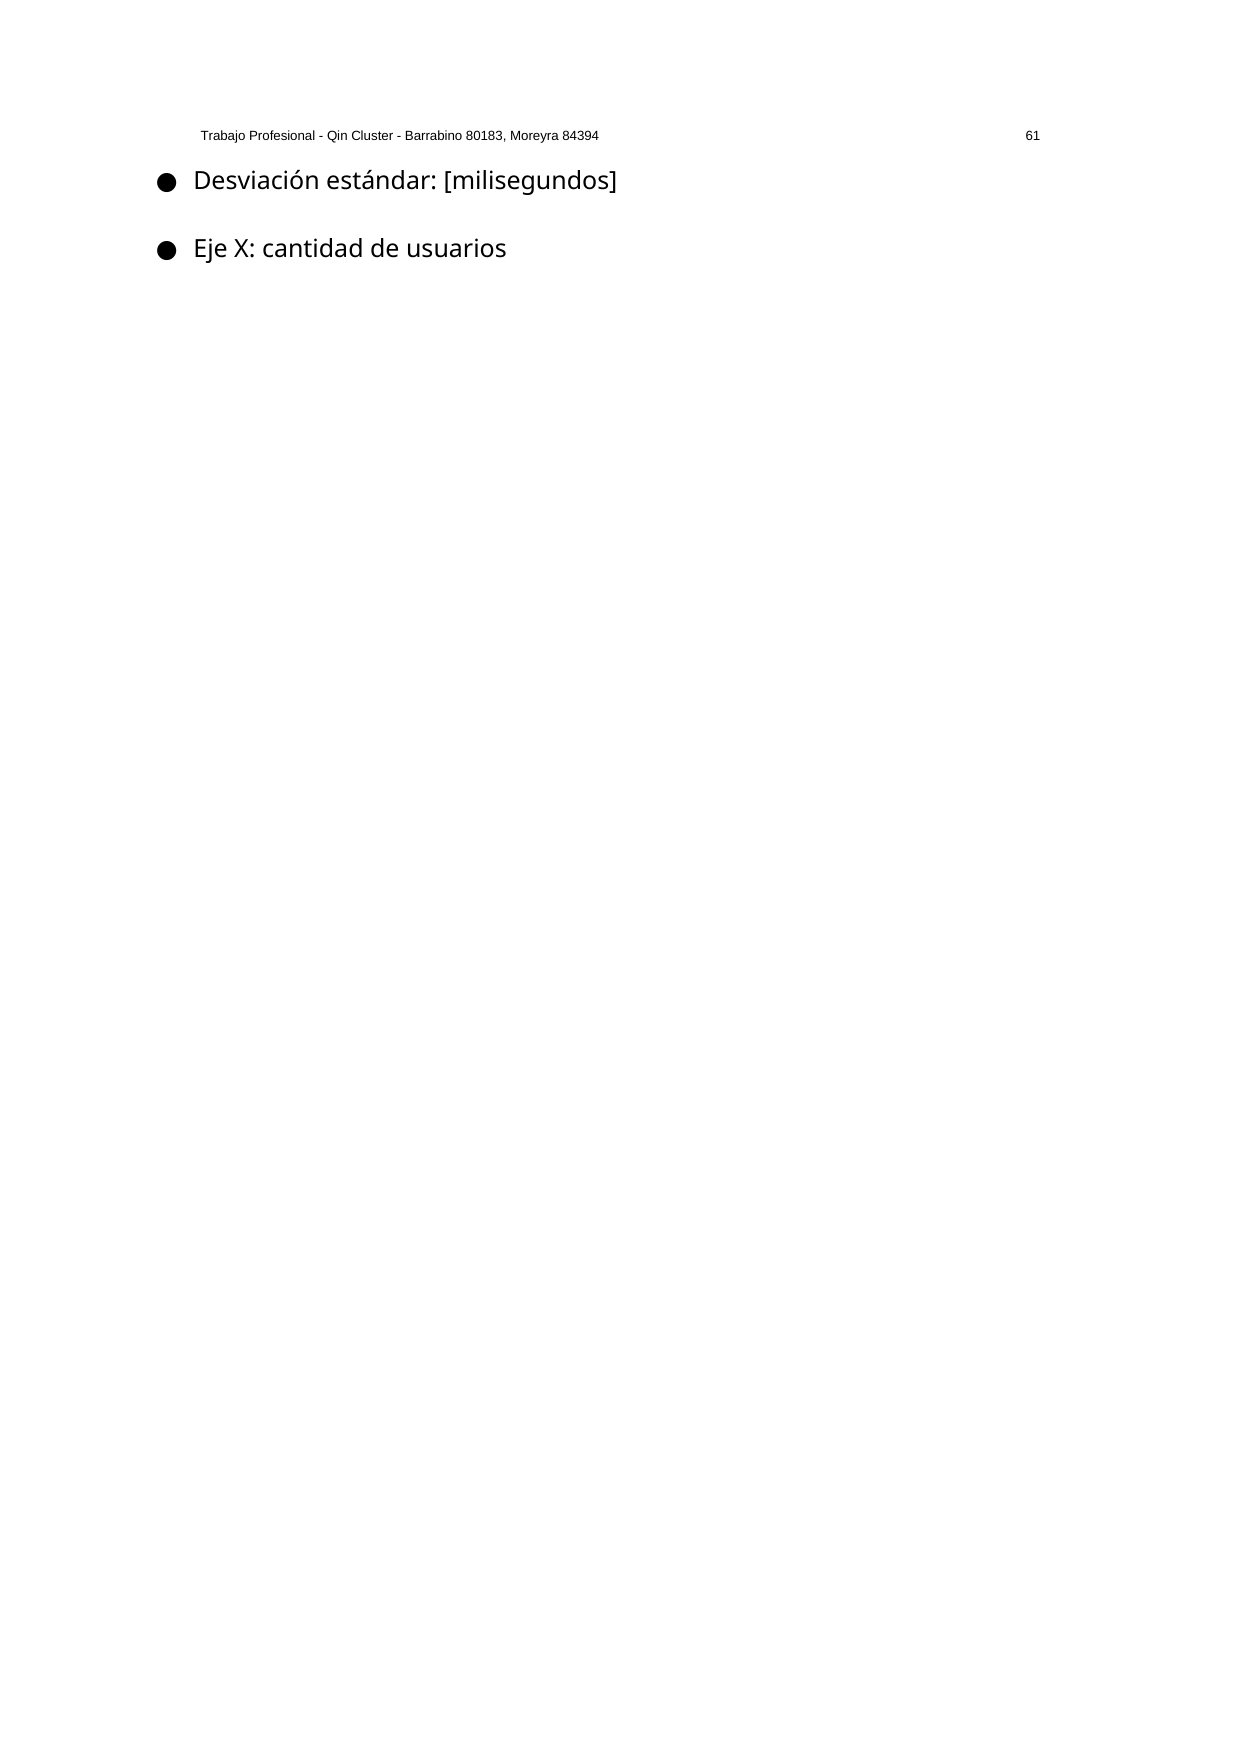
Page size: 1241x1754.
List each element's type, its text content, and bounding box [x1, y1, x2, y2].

list Desviación estándar: [milisegundos] [156, 162, 1122, 197]
list Eje X: cantidad de usuarios [156, 231, 1122, 265]
